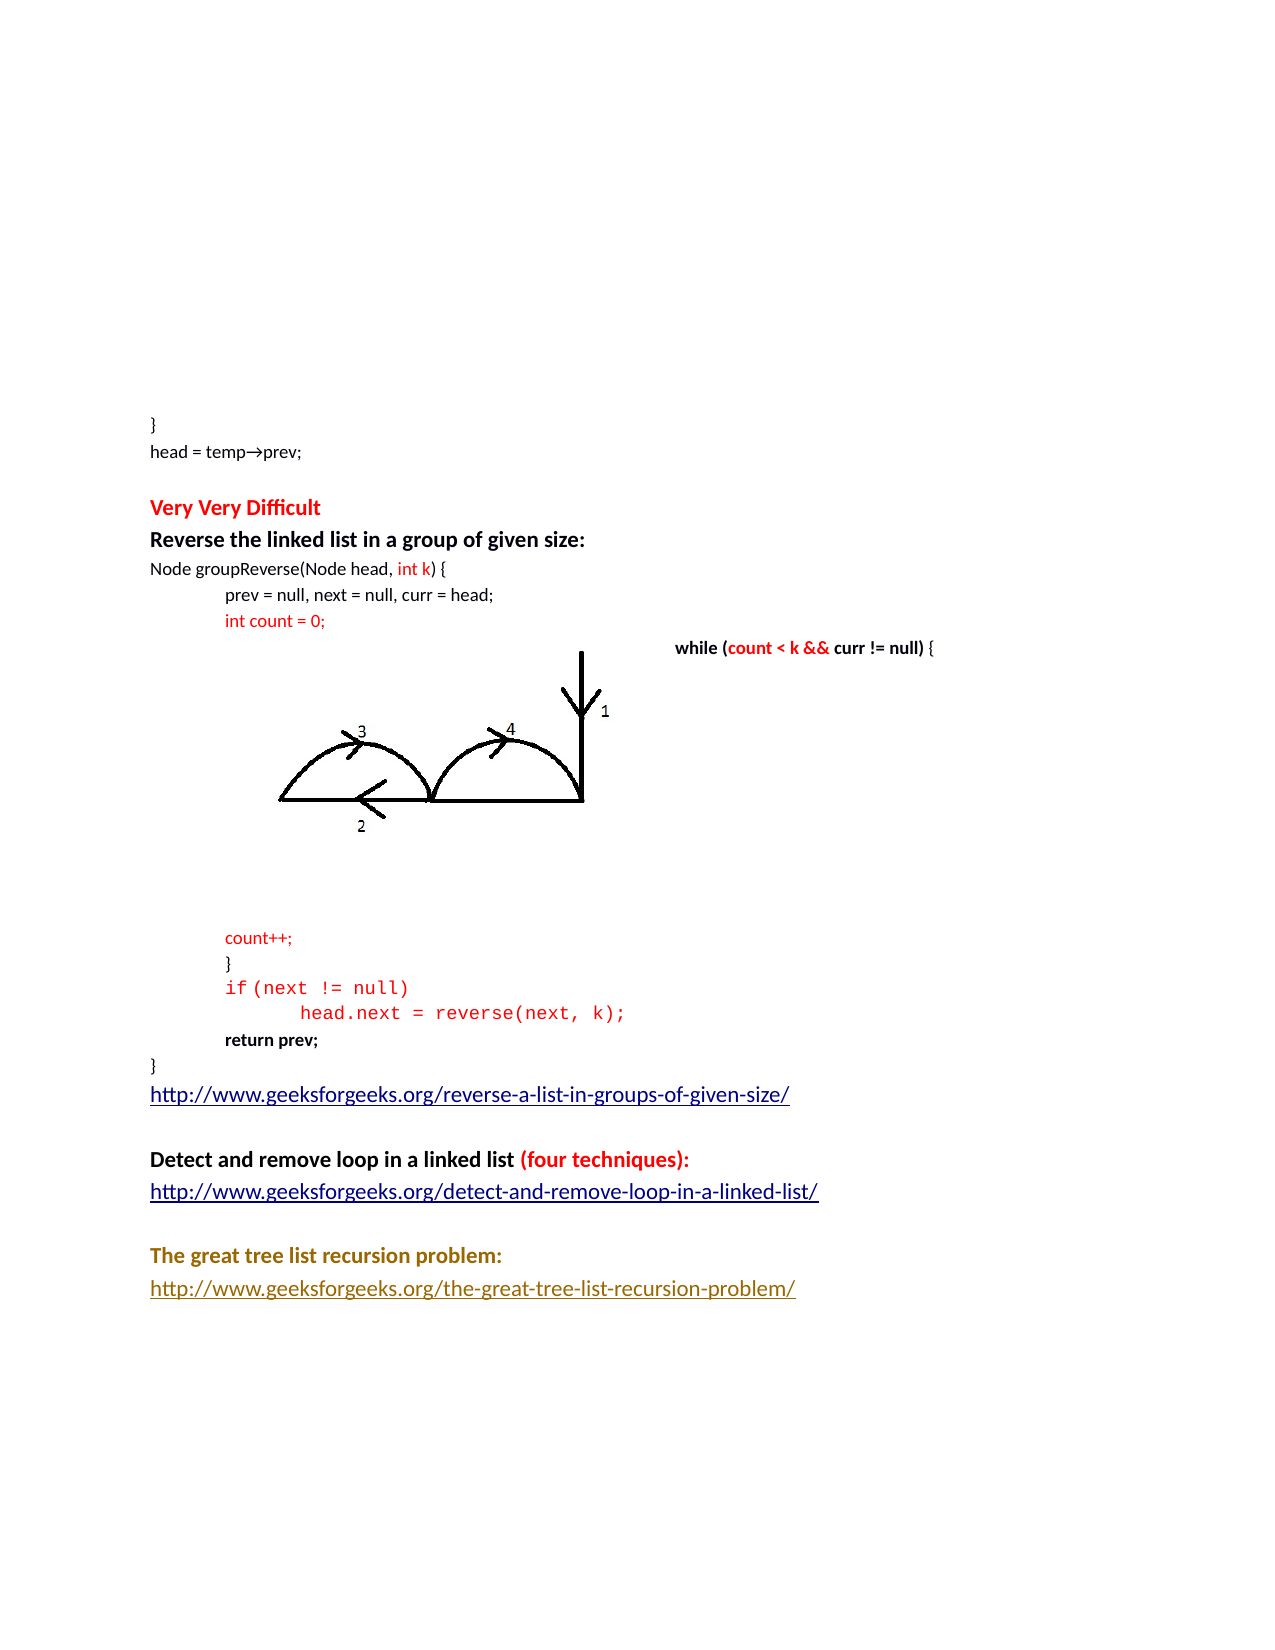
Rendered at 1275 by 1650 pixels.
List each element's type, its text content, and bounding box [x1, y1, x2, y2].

list http://www.geeksforgeeks.org/detect-and-remove-loop-in-a-linked-list/ [150, 1177, 1125, 1205]
list } [150, 1054, 1125, 1077]
list if (next != null) [150, 979, 1125, 1000]
list prev = null, next = null, curr = head; [150, 583, 1125, 606]
list Very Very Difficult [150, 493, 1125, 521]
list http://www.geeksforgeeks.org/reverse-a-list-in-groups-of-given-size/ [150, 1081, 1125, 1108]
list int count = 0; [150, 610, 1125, 633]
list while (count < k && curr != null) { [150, 636, 1125, 659]
list Reverse the linked list in a group of given size: [150, 525, 1125, 553]
list } [150, 413, 1125, 436]
list } [150, 952, 1125, 975]
picture [268, 640, 618, 840]
list Detect and remove loop in a linked list (four techniques): [150, 1145, 1125, 1173]
list The great tree list recursion problem: [150, 1241, 1125, 1269]
list http://www.geeksforgeeks.org/the-great-tree-list-recursion-problem/ [150, 1274, 1125, 1302]
list head.next = reverse(next, k); [150, 1003, 1125, 1025]
list return prev; [150, 1028, 1125, 1051]
list count++; [150, 926, 1125, 949]
list head = temp→prev; [150, 440, 1125, 463]
list Node groupReverse(Node head, int k) { [150, 557, 1125, 580]
